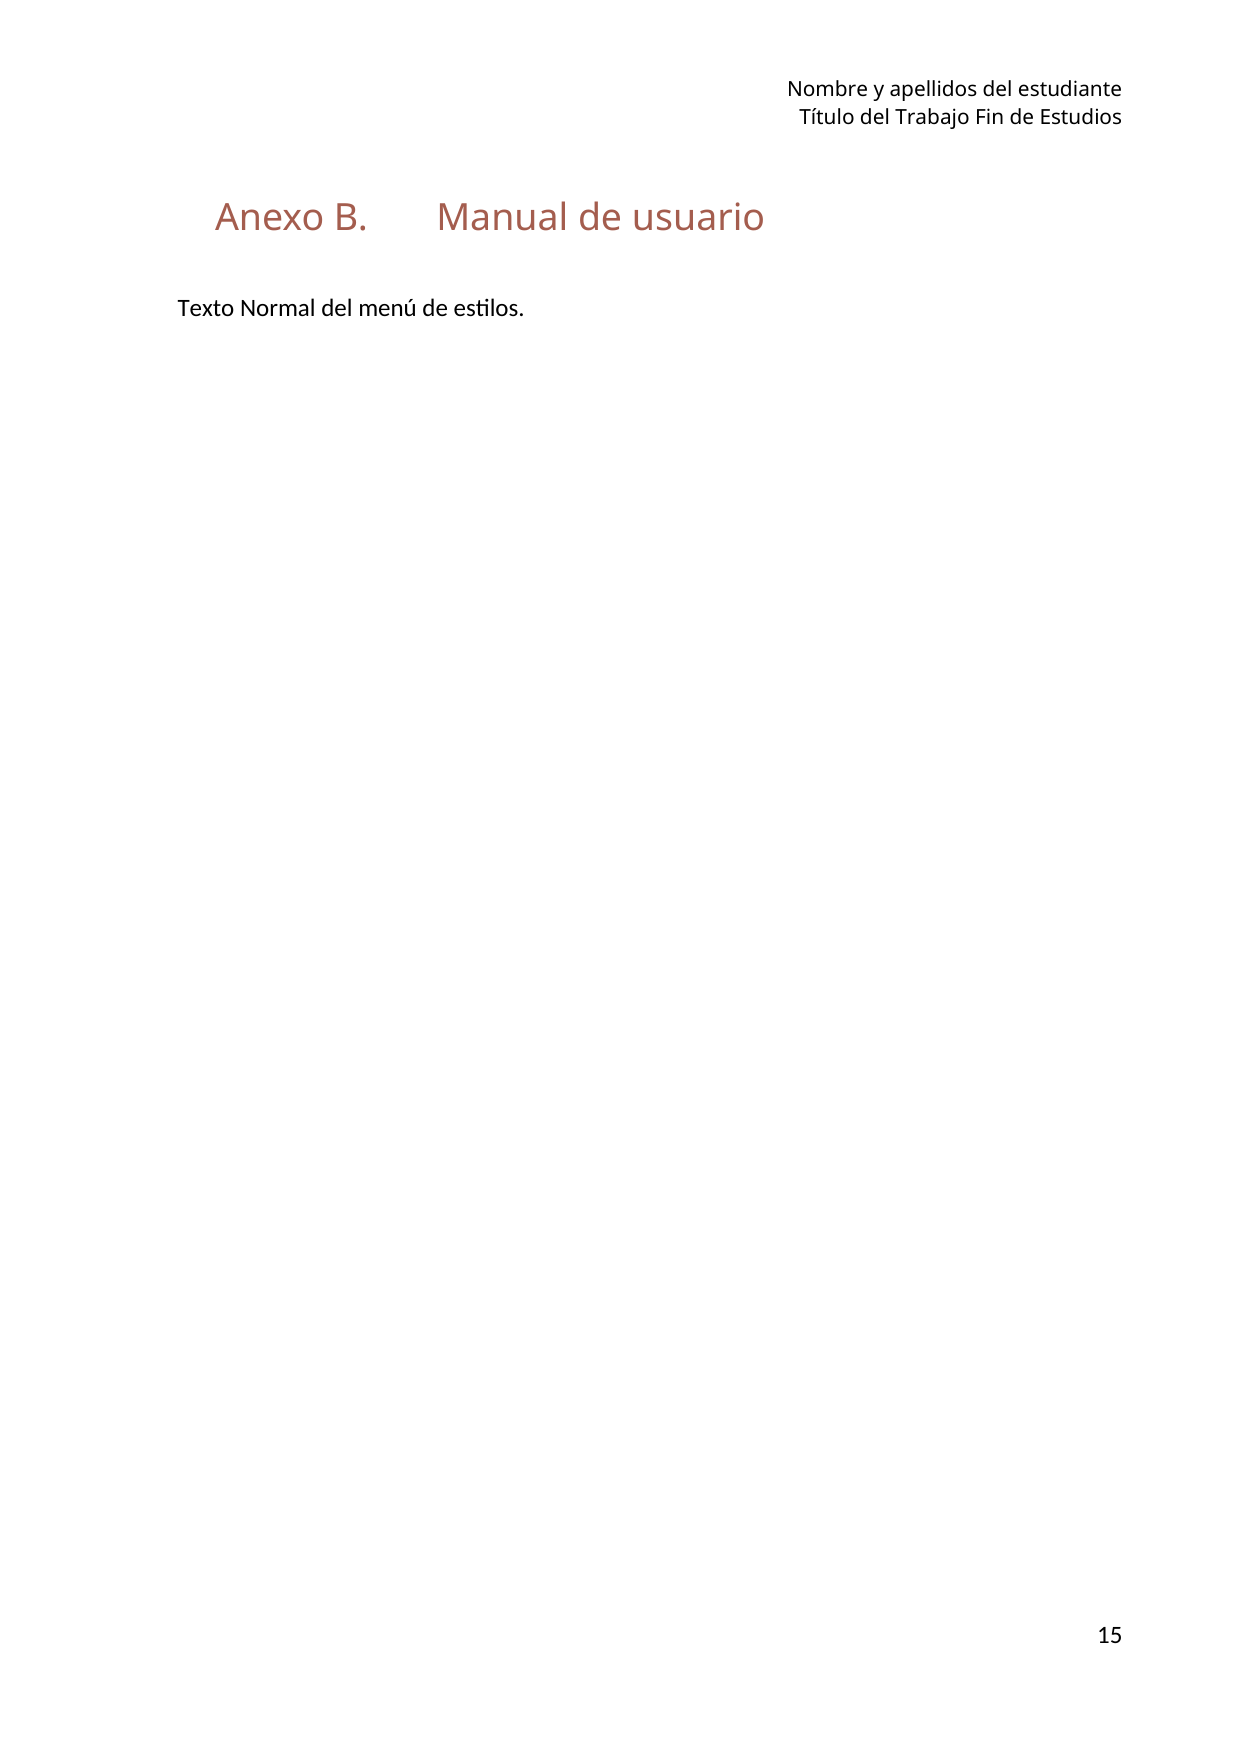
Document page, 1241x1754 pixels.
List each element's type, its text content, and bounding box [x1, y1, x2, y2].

list Manual de usuario [215, 191, 1122, 242]
text Texto Normal del menú de estilos. [177, 292, 1122, 323]
